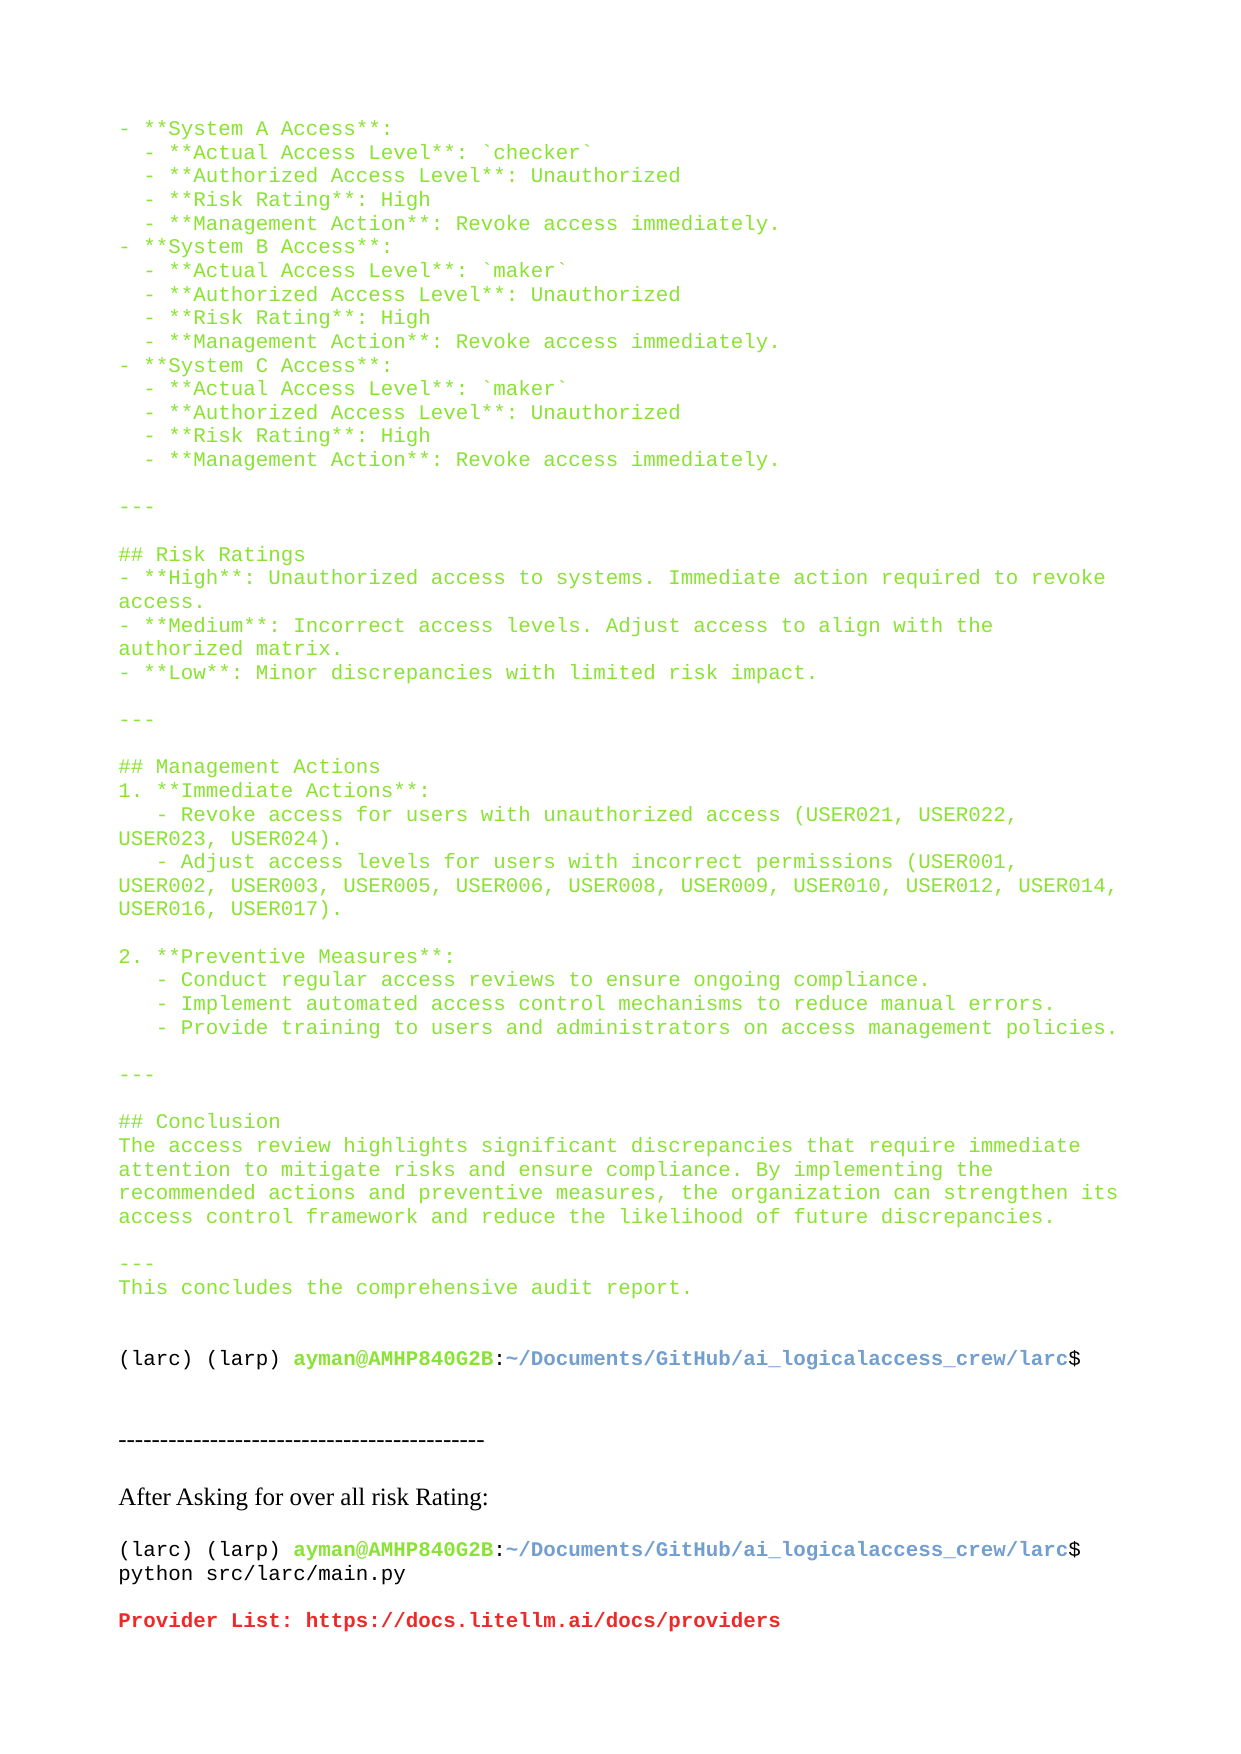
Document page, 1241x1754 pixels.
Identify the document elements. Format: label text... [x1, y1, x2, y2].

text ## Conclusion [118, 1111, 1122, 1135]
text --- [118, 1064, 1122, 1088]
text - Revoke access for users with unauthorized access (USER021, USER022, USER023, USER024). [118, 804, 1122, 851]
text - **Management Action**: Revoke access immediately. [118, 213, 1122, 236]
text 1. **Immediate Actions**: [118, 780, 1122, 804]
text - Conduct regular access reviews to ensure ongoing compliance. [118, 969, 1122, 993]
text - **System A Access**: [118, 118, 1122, 142]
text - **Low**: Minor discrepancies with limited risk impact. [118, 662, 1122, 686]
text This concludes the comprehensive audit report. [118, 1277, 1122, 1300]
text Provider List: https://docs.litellm.ai/docs/providers [118, 1610, 1122, 1634]
text - **Actual Access Level**: `maker` [118, 378, 1122, 402]
text - Implement automated access control mechanisms to reduce manual errors. [118, 993, 1122, 1017]
text After Asking for over all risk Rating: [118, 1482, 1122, 1511]
text - **Management Action**: Revoke access immediately. [118, 449, 1122, 473]
text - **Authorized Access Level**: Unauthorized [118, 284, 1122, 307]
text - **System B Access**: [118, 236, 1122, 260]
text - **Risk Rating**: High [118, 426, 1122, 449]
text - **Risk Rating**: High [118, 307, 1122, 331]
text - **Actual Access Level**: `maker` [118, 260, 1122, 284]
text The access review highlights significant discrepancies that require immediate attention to mitigate risks and ensure compliance. By implementing the recommended actions and preventive measures, the organization can strengthen its access control framework and reduce the likelihood of future discrepancies. [118, 1135, 1122, 1229]
text -------------------------------------------- [118, 1424, 1122, 1453]
text --- [118, 1253, 1122, 1277]
text (larc) (larp) ayman@AMHP840G2B:~/Documents/GitHub/ai_logicalaccess_crew/larc$ python src/larc/main.py [118, 1539, 1122, 1587]
text 2. **Preventive Measures**: [118, 946, 1122, 969]
text - **Management Action**: Revoke access immediately. [118, 331, 1122, 354]
text - Adjust access levels for users with incorrect permissions (USER001, USER002, USER003, USER005, USER006, USER008, USER009, USER010, USER012, USER014, USER016, USER017). [118, 851, 1122, 922]
text - **Actual Access Level**: `checker` [118, 142, 1122, 165]
text - **Medium**: Incorrect access levels. Adjust access to align with the authorized matrix. [118, 615, 1122, 662]
text (larc) (larp) ayman@AMHP840G2B:~/Documents/GitHub/ai_logicalaccess_crew/larc$ [118, 1348, 1122, 1371]
text - **Authorized Access Level**: Unauthorized [118, 165, 1122, 189]
text - **High**: Unauthorized access to systems. Immediate action required to revoke access. [118, 567, 1122, 615]
text ## Risk Ratings [118, 544, 1122, 567]
text - **Risk Rating**: High [118, 189, 1122, 213]
text - Provide training to users and administrators on access management policies. [118, 1017, 1122, 1040]
text --- [118, 496, 1122, 520]
text - **System C Access**: [118, 354, 1122, 378]
text --- [118, 709, 1122, 733]
text - **Authorized Access Level**: Unauthorized [118, 402, 1122, 426]
text ## Management Actions [118, 757, 1122, 780]
